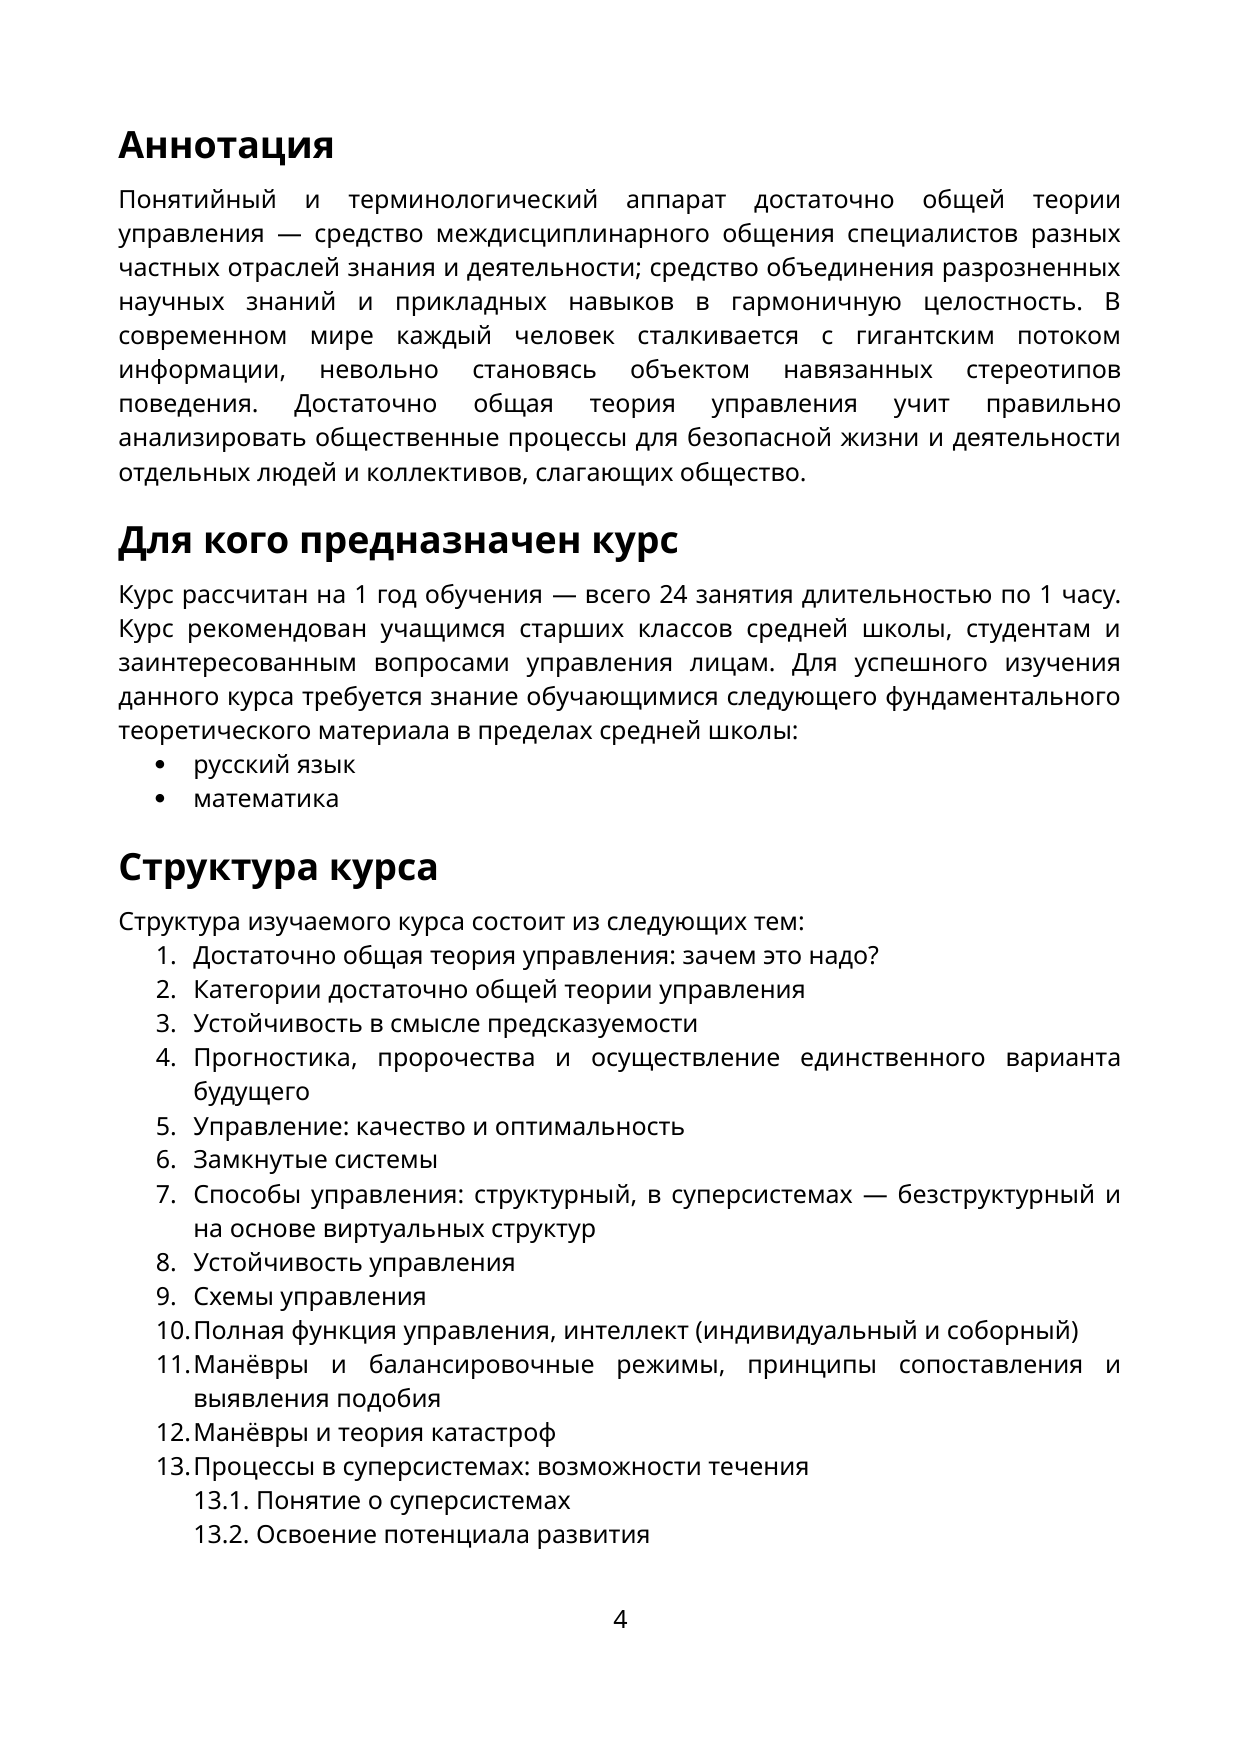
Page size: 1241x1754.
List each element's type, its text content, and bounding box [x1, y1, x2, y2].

text Понятийный и терминологический аппарат достаточно общей теории управления — средство междисциплинарного общения специалистов разных частных отраслей знания и деятельности; средство объединения разрозненных научных знаний и прикладных навыков в гармоничную целостность. В современном мире каждый человек сталкивается с гигантским потоком информации, невольно становясь объектом навязанных стереотипов поведения. Достаточно общая теория управления учит правильно анализировать общественные процессы для безопасной жизни и деятельности отдельных людей и коллективов, слагающих общество. [118, 182, 1122, 488]
list русский язык [156, 747, 1122, 781]
list Достаточно общая теория управления: зачем это надо? [156, 938, 1122, 972]
list Устойчивость в смысле предсказуемости [156, 1006, 1122, 1040]
list Процессы в суперсистемах: возможности течения [156, 1449, 1122, 1483]
list Полная функция управления, интеллект (индивидуальный и соборный) [156, 1312, 1122, 1347]
list Устойчивость управления [156, 1244, 1122, 1278]
list Категории достаточно общей теории управления [156, 972, 1122, 1006]
list 13.2. Освоение потенциала развития [156, 1517, 1122, 1551]
list Управление: качество и оптимальность [156, 1108, 1122, 1142]
subtitle Для кого предназначен курс [118, 513, 1122, 564]
list Манёвры и теория катастроф [156, 1415, 1122, 1449]
subtitle Аннотация [118, 118, 1122, 169]
list математика [156, 781, 1122, 815]
list Прогностика, пророчества и осуществление единственного варианта будущего [156, 1040, 1122, 1108]
list Замкнутые системы [156, 1142, 1122, 1176]
list Схемы управления [156, 1278, 1122, 1312]
subtitle Структура курса [118, 840, 1122, 891]
text Структура изучаемого курса состоит из следующих тем: [118, 904, 1122, 938]
text Курс рассчитан на 1 год обучения — всего 24 занятия длительностью по 1 часу. Курс рекомендован учащимся старших классов средней школы, студентам и заинтересованным вопросами управления лицам. Для успешного изучения данного курса требуется знание обучающимися следующего фундаментального теоретического материала в пределах средней школы: [118, 577, 1122, 747]
list 13.1. Понятие о суперсистемах [156, 1483, 1122, 1517]
list Способы управления: структурный, в суперсистемах — безструктурный и на основе виртуальных структур [156, 1176, 1122, 1244]
list Манёвры и балансировочные режимы, принципы сопоставления и выявления подобия [156, 1347, 1122, 1415]
